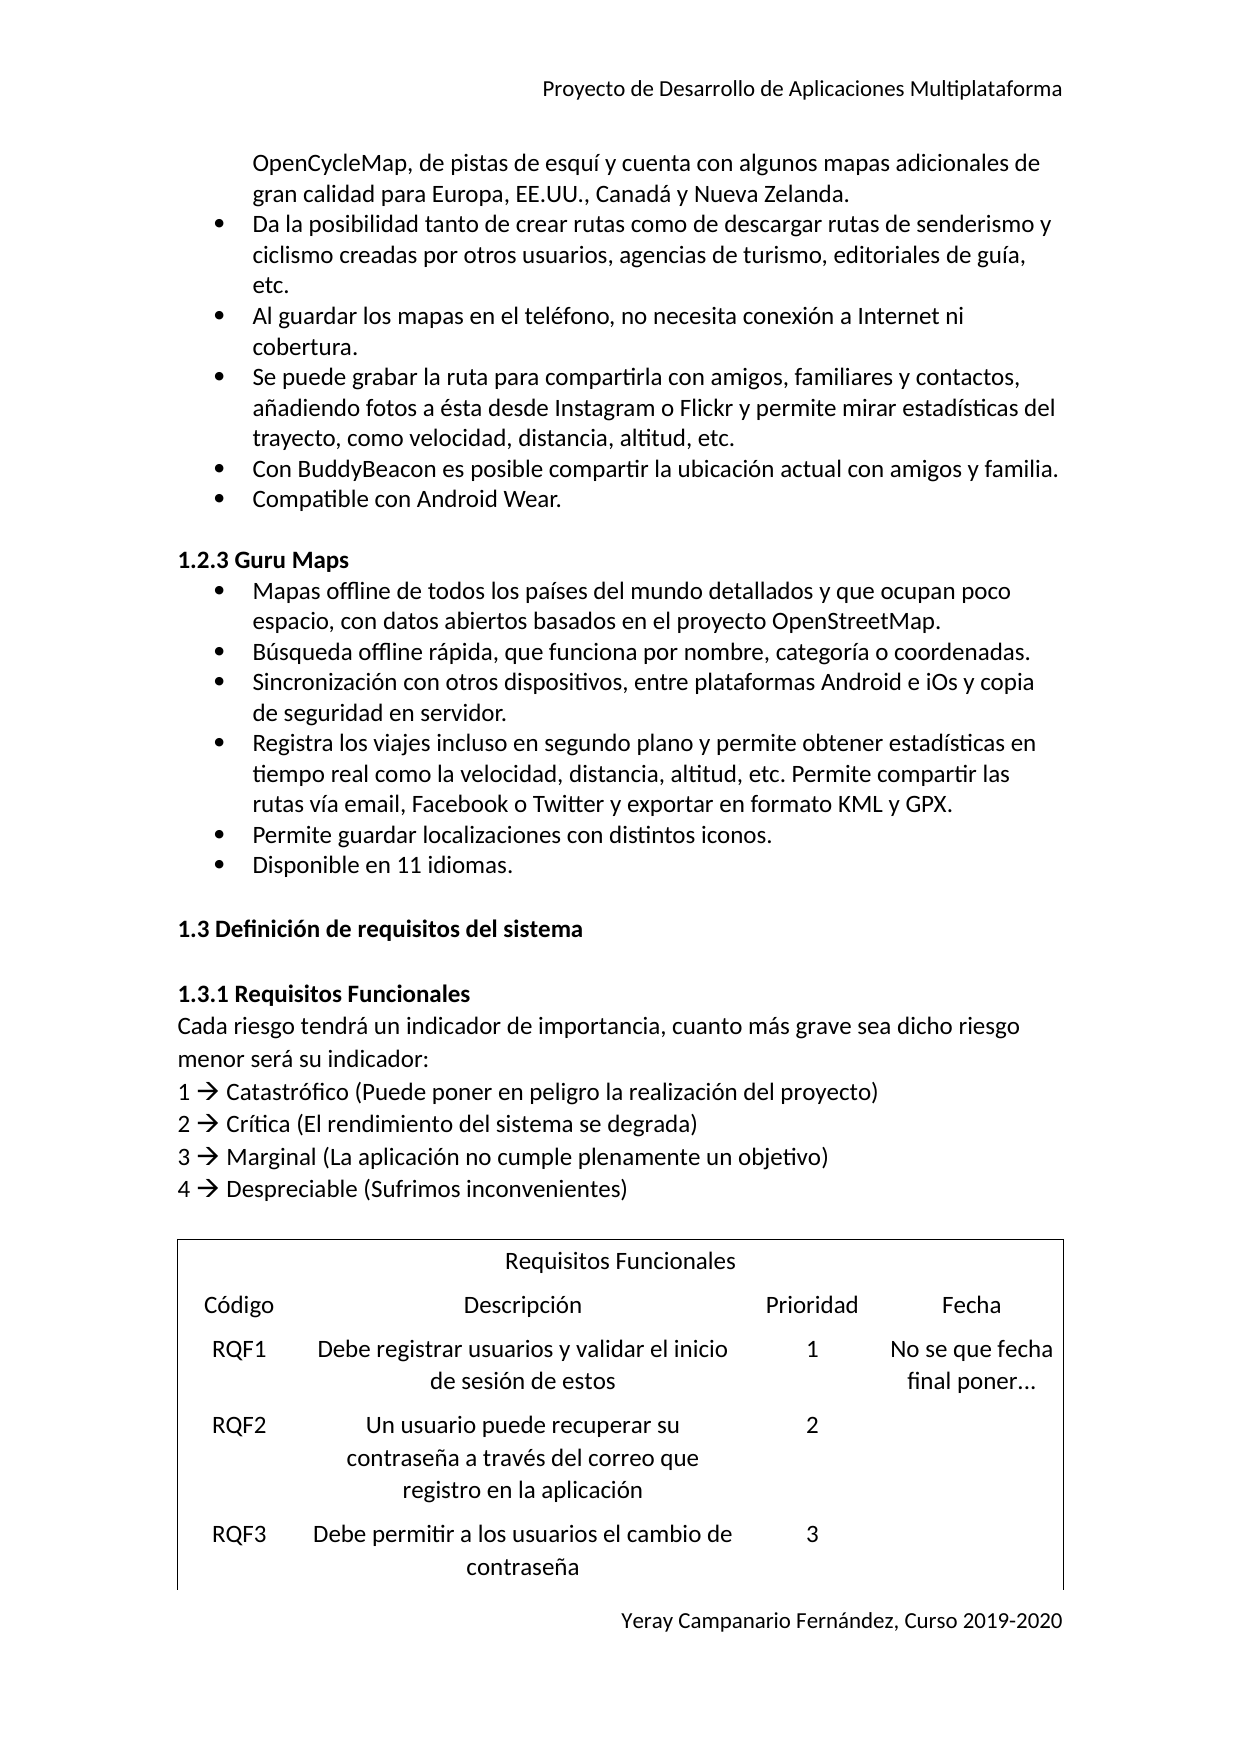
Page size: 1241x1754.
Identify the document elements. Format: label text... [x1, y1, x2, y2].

list Al guardar los mapas en el teléfono, no necesita conexión a Internet ni cobertura. [215, 300, 1063, 361]
list Permite guardar localizaciones con distintos iconos. [215, 819, 1063, 849]
list OpenCycleMap, de pistas de esquí y cuenta con algunos mapas adicionales de gran calidad para Europa, EE.UU., Canadá y Nueva Zelanda. [215, 148, 1063, 209]
table_cell Un usuario puede recuperar su contraseña a través del correo que registro en la aplicación [301, 1404, 745, 1513]
text 2  Crítica (El rendimiento del sistema se degrada) [177, 1108, 1063, 1139]
table_cell 1 [745, 1327, 880, 1404]
text 1.3 Definición de requisitos del sistema [177, 913, 1063, 943]
table_cell [880, 1513, 1063, 1589]
list Compatible con Android Wear. [215, 483, 1063, 514]
table_cell Prioridad [745, 1283, 880, 1327]
table_cell Debe registrar usuarios y validar el inicio de sesión de estos [301, 1327, 745, 1404]
table_cell Descripción [301, 1283, 745, 1327]
list Búsqueda offline rápida, que funciona por nombre, categoría o coordenadas. [215, 636, 1063, 666]
table_cell RQF3 [178, 1513, 301, 1589]
list Mapas offline de todos los países del mundo detallados y que ocupan poco espacio, con datos abiertos basados en el proyecto OpenStreetMap. [215, 575, 1063, 636]
table_cell No se que fecha final poner... [880, 1327, 1063, 1404]
text 3  Marginal (La aplicación no cumple plenamente un objetivo) [177, 1141, 1063, 1171]
table_cell Fecha [880, 1283, 1063, 1327]
table_cell 3 [745, 1513, 880, 1589]
list Se puede grabar la ruta para compartirla con amigos, familiares y contactos, añadiendo fotos a ésta desde Instagram o Flickr y permite mirar estadísticas del trayecto, como velocidad, distancia, altitud, etc. [215, 361, 1063, 453]
table_cell RQF2 [178, 1404, 301, 1513]
text Cada riesgo tendrá un indicador de importancia, cuanto más grave sea dicho riesgo menor será su indicador: [177, 1011, 1063, 1074]
list Con BuddyBeacon es posible compartir la ubicación actual con amigos y familia. [215, 453, 1063, 483]
list Da la posibilidad tanto de crear rutas como de descargar rutas de senderismo y ciclismo creadas por otros usuarios, agencias de turismo, editoriales de guía, etc. [215, 209, 1063, 300]
list Registra los viajes incluso en segundo plano y permite obtener estadísticas en tiempo real como la velocidad, distancia, altitud, etc. Permite compartir las rutas vía email, Facebook o Twitter y exportar en formato KML y GPX. [215, 727, 1063, 819]
table_header Requisitos Funcionales [178, 1240, 1063, 1283]
table_cell [880, 1404, 1063, 1513]
text 1.2.3 Guru Maps [177, 544, 1063, 575]
list Disponible en 11 idiomas. [215, 849, 1063, 880]
text 4  Despreciable (Sufrimos inconvenientes) [177, 1173, 1063, 1204]
table_cell Código [178, 1283, 301, 1327]
text 1  Catastrófico (Puede poner en peligro la realización del proyecto) [177, 1076, 1063, 1106]
text 1.3.1 Requisitos Funcionales [177, 978, 1063, 1008]
table_cell RQF1 [178, 1327, 301, 1404]
table_cell Debe permitir a los usuarios el cambio de contraseña [301, 1513, 745, 1589]
list Sincronización con otros dispositivos, entre plataformas Android e iOs y copia de seguridad en servidor. [215, 666, 1063, 727]
table_cell 2 [745, 1404, 880, 1513]
